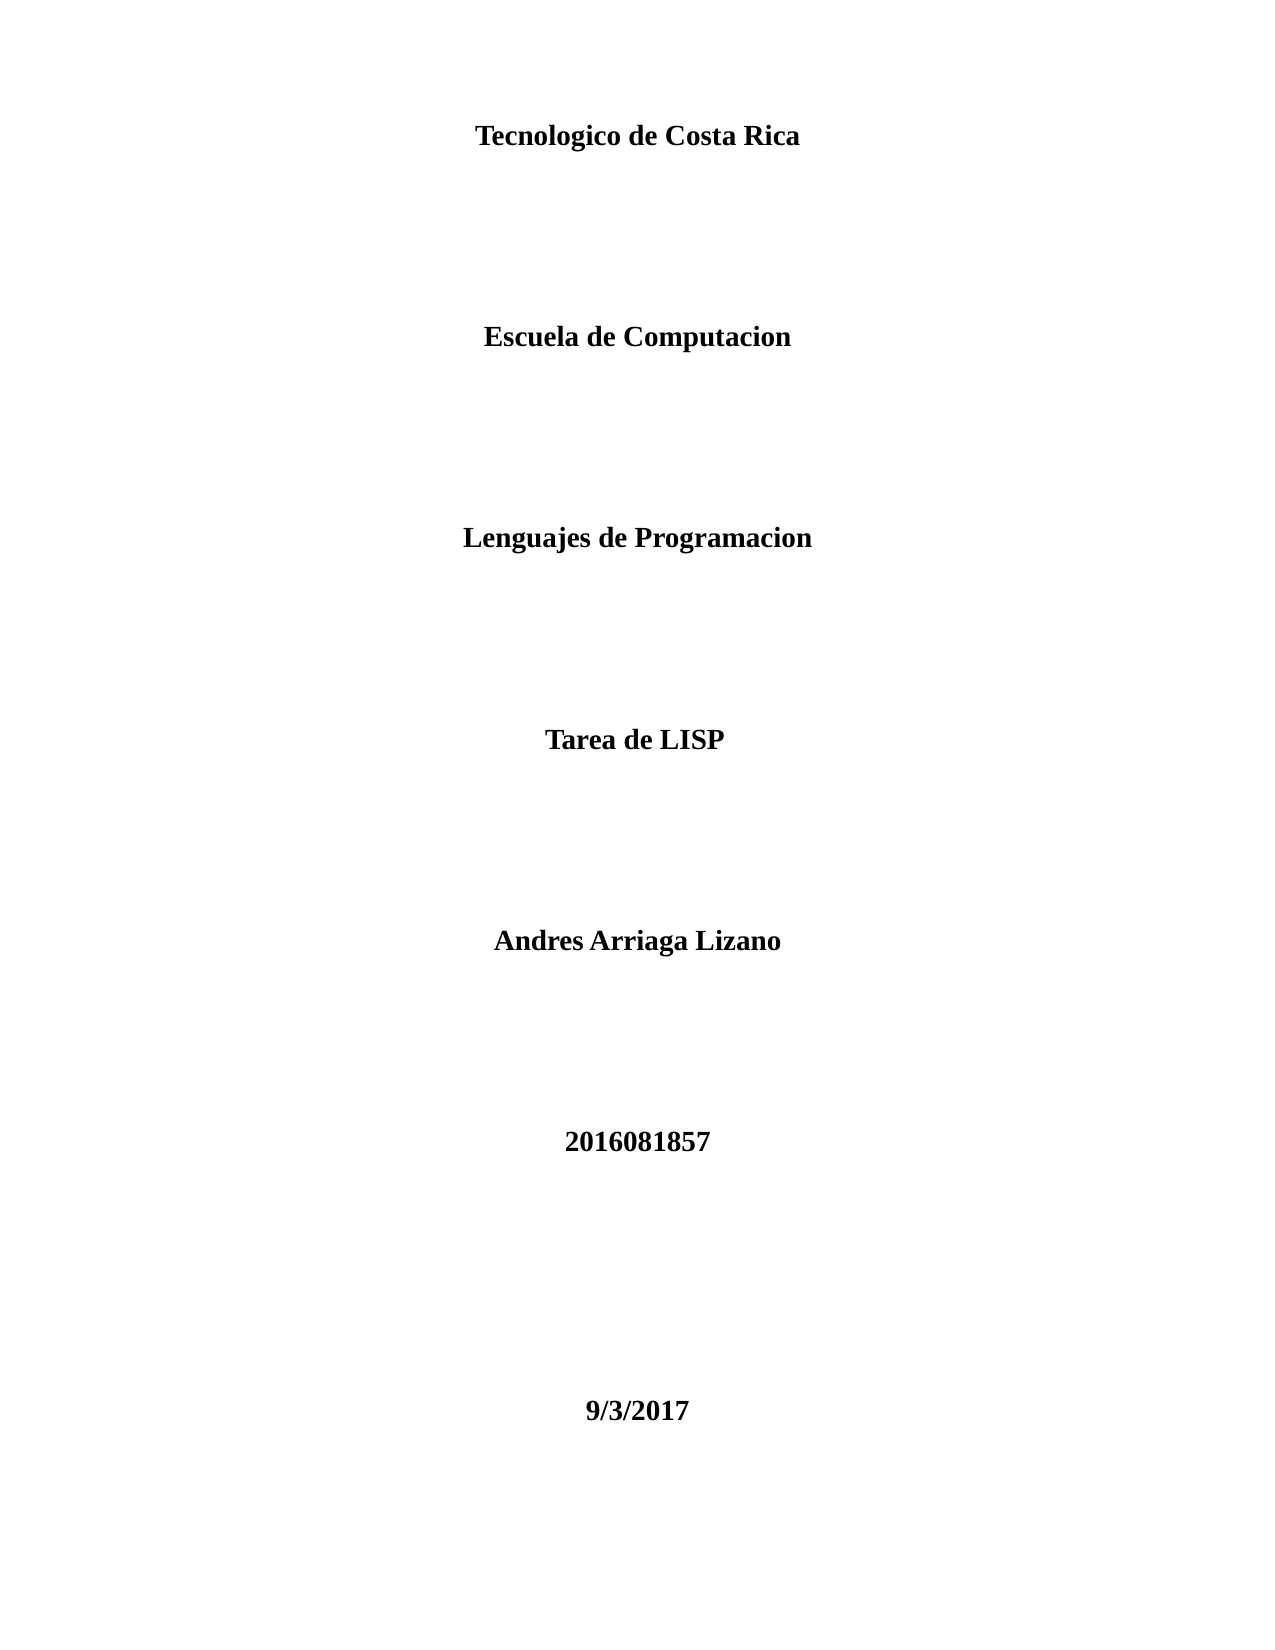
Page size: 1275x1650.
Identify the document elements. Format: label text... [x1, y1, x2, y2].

text 9/3/2017 [118, 1393, 1157, 1426]
text Tecnologico de Costa Rica [118, 118, 1157, 152]
text Tarea de LISP [118, 722, 1157, 755]
text Escuela de Computacion [118, 319, 1157, 353]
text Andres Arriaga Lizano [118, 923, 1157, 957]
text 2016081857 [118, 1124, 1157, 1158]
text Lenguajes de Programacion [118, 521, 1157, 554]
